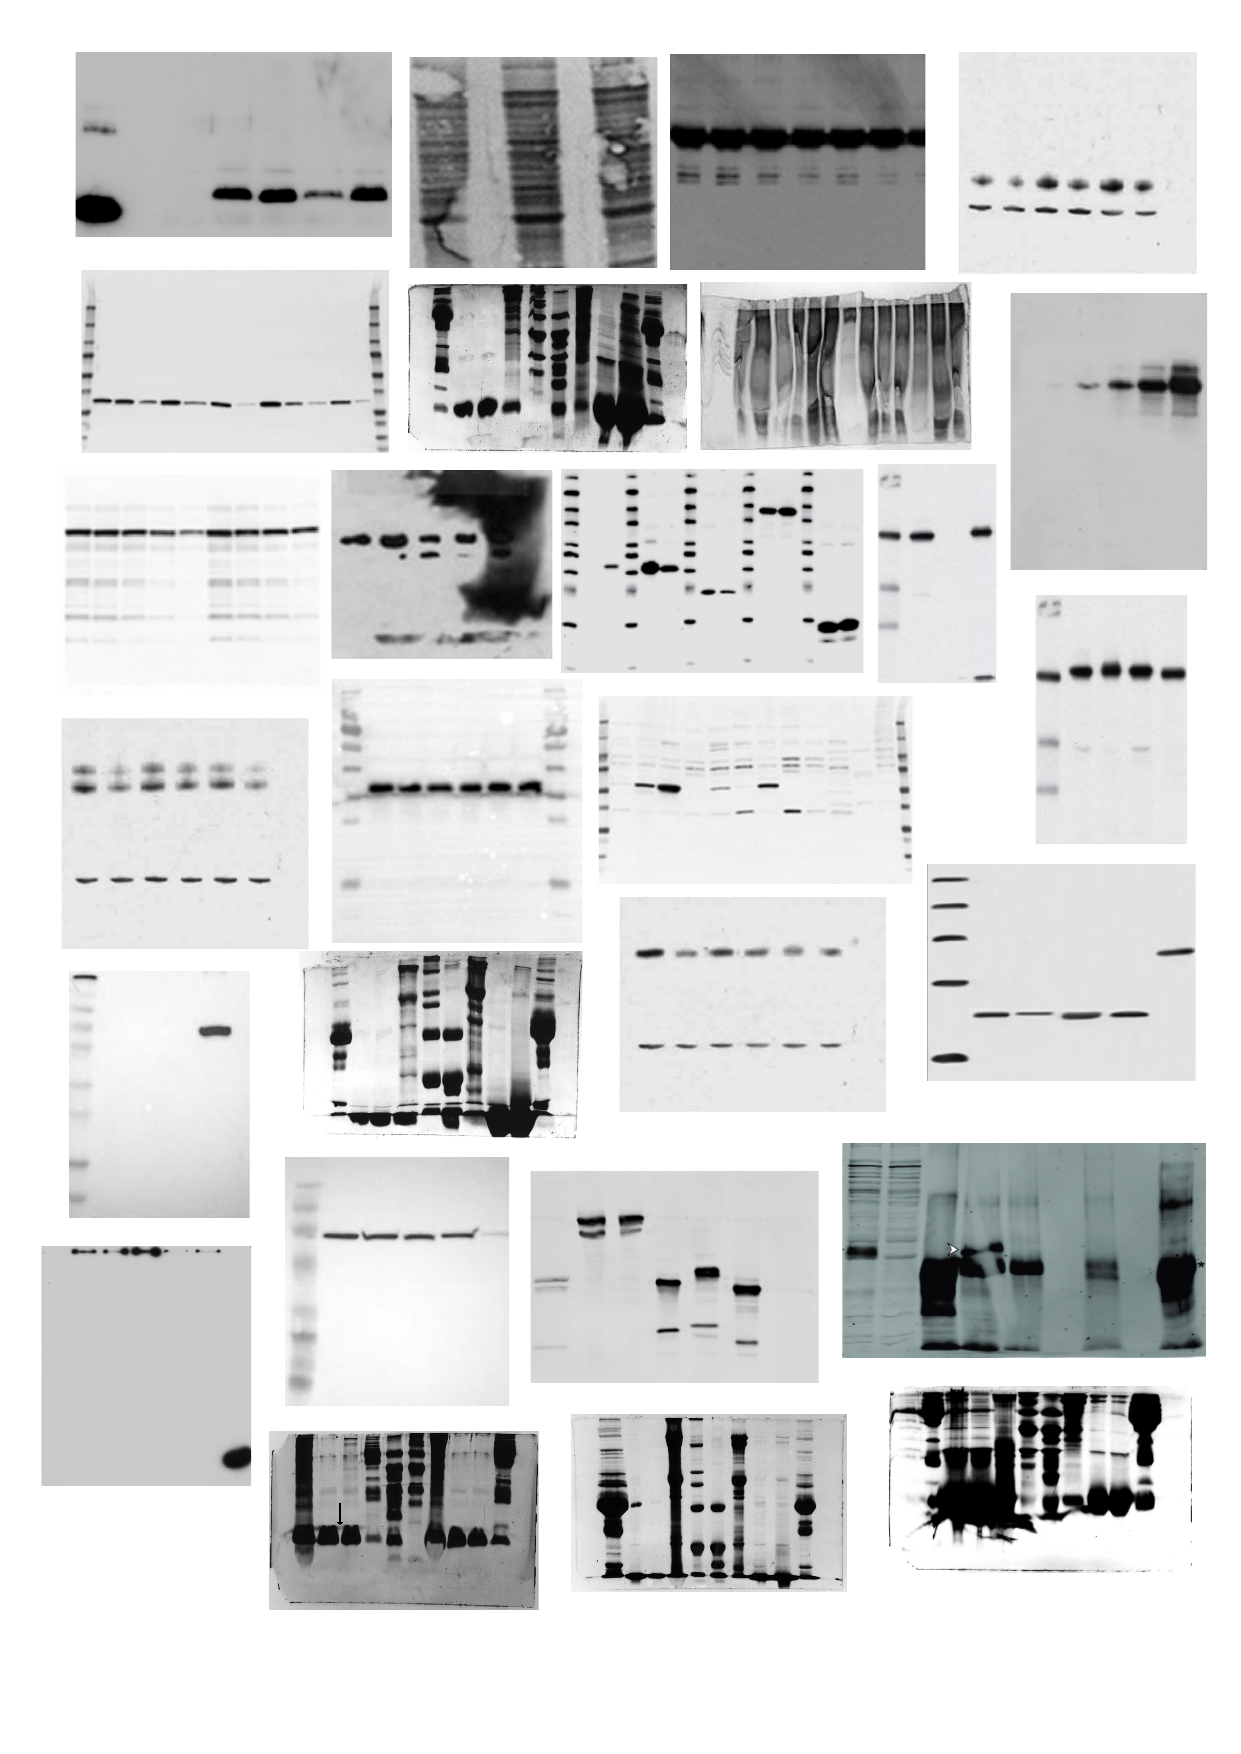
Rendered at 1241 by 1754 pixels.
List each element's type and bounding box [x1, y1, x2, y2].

picture [700, 282, 972, 450]
picture [331, 679, 583, 943]
picture [299, 951, 583, 1139]
picture [1010, 293, 1208, 570]
picture [41, 1246, 252, 1486]
picture [842, 1143, 1206, 1358]
picture [571, 1414, 847, 1592]
picture [61, 718, 309, 949]
picture [285, 1157, 510, 1406]
picture [58, 467, 322, 696]
picture [69, 971, 250, 1218]
picture [81, 270, 390, 453]
picture [409, 57, 658, 268]
picture [561, 469, 864, 673]
picture [1035, 595, 1188, 844]
picture [530, 1171, 819, 1383]
picture [877, 464, 997, 683]
picture [927, 864, 1196, 1081]
picture [958, 52, 1197, 274]
picture [269, 1431, 539, 1610]
picture [75, 52, 392, 237]
picture [887, 1386, 1194, 1573]
picture [619, 897, 887, 1112]
picture [331, 470, 553, 659]
picture [408, 284, 688, 453]
picture [598, 696, 913, 884]
picture [670, 54, 926, 270]
